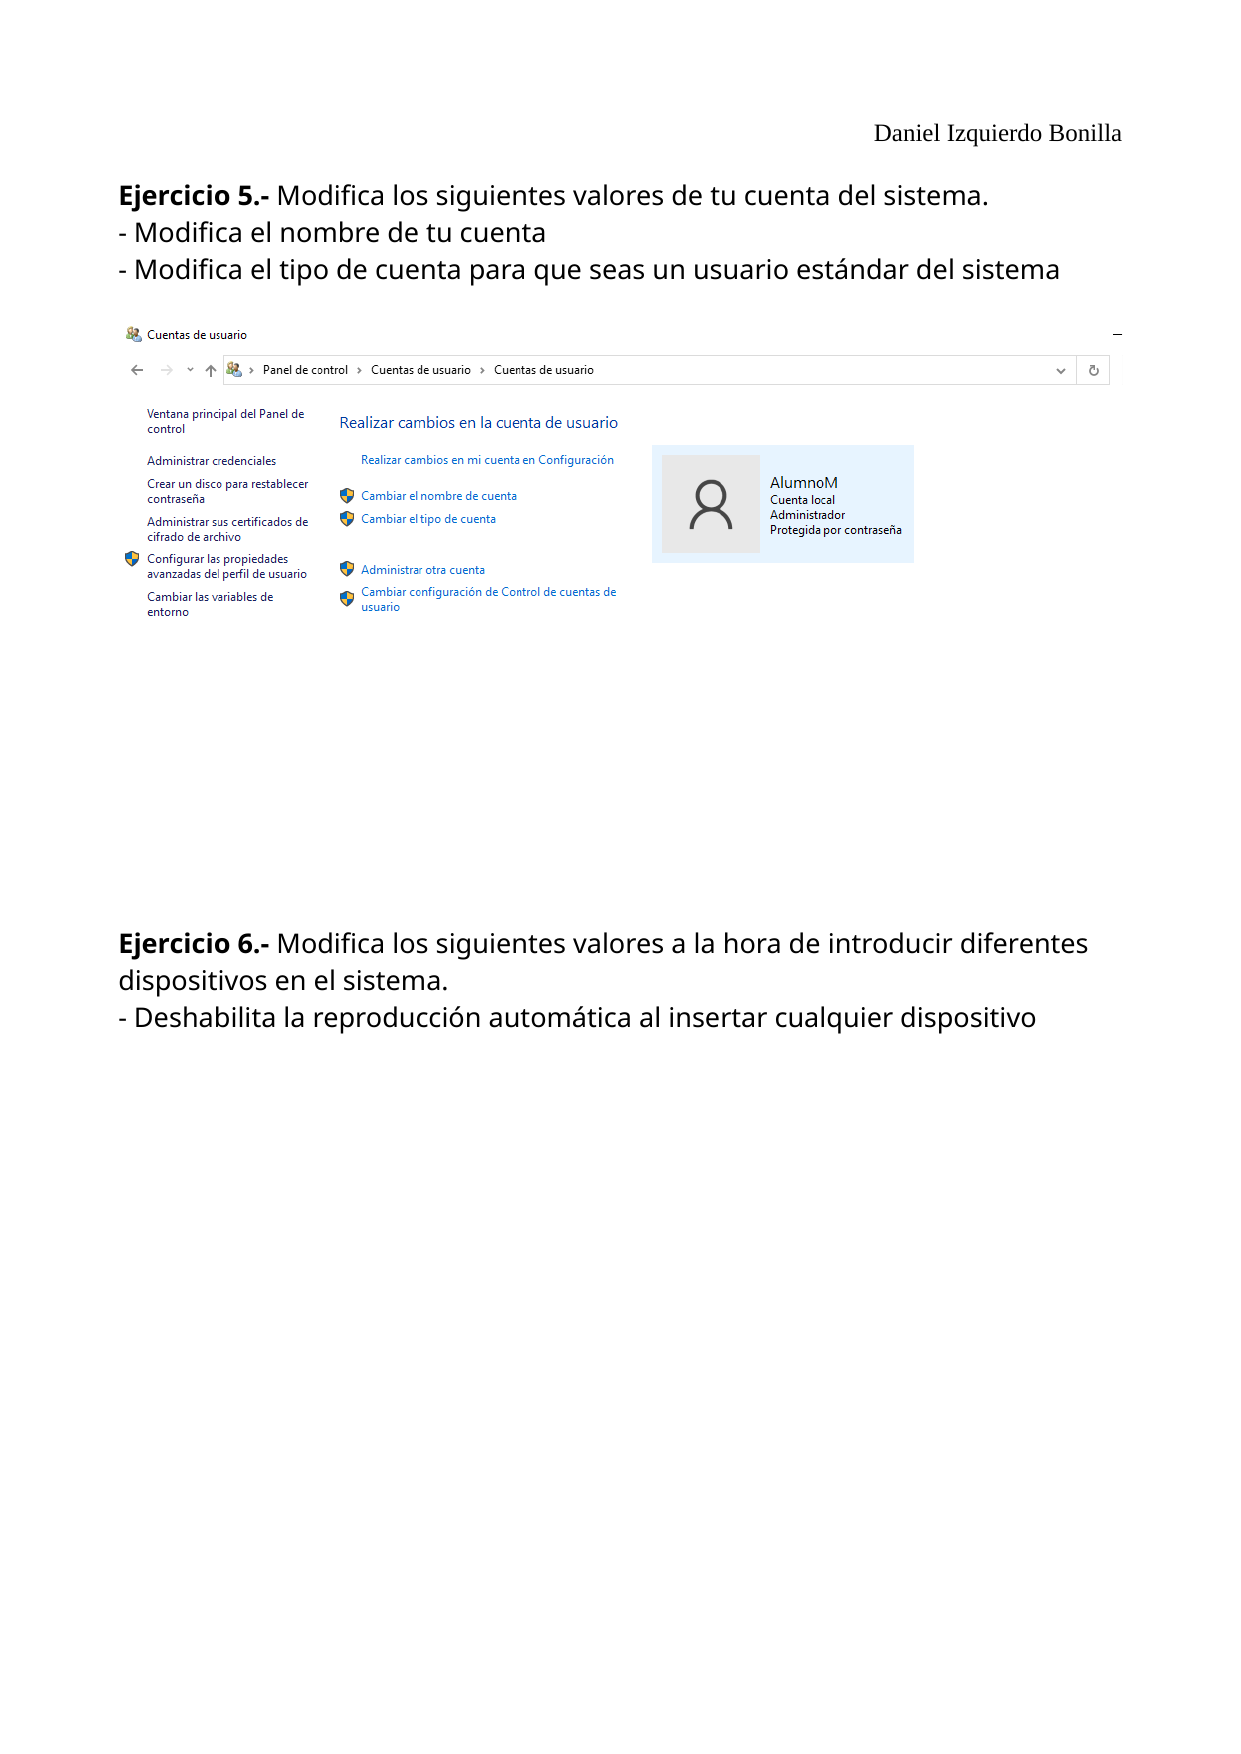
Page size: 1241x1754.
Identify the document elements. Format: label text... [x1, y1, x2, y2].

picture [118, 323, 1123, 888]
text Ejercicio 6.- Modifica los siguientes valores a la hora de introducir diferentes dispositivos en el sistema. - Deshabilita la reproducción automática al insertar cualquier dispositivo [118, 924, 1122, 1035]
text Ejercicio 5.- Modifica los siguientes valores de tu cuenta del sistema. - Modifica el nombre de tu cuenta [118, 176, 1122, 250]
text - Modifica el tipo de cuenta para que seas un usuario estándar del sistema [118, 250, 1122, 287]
